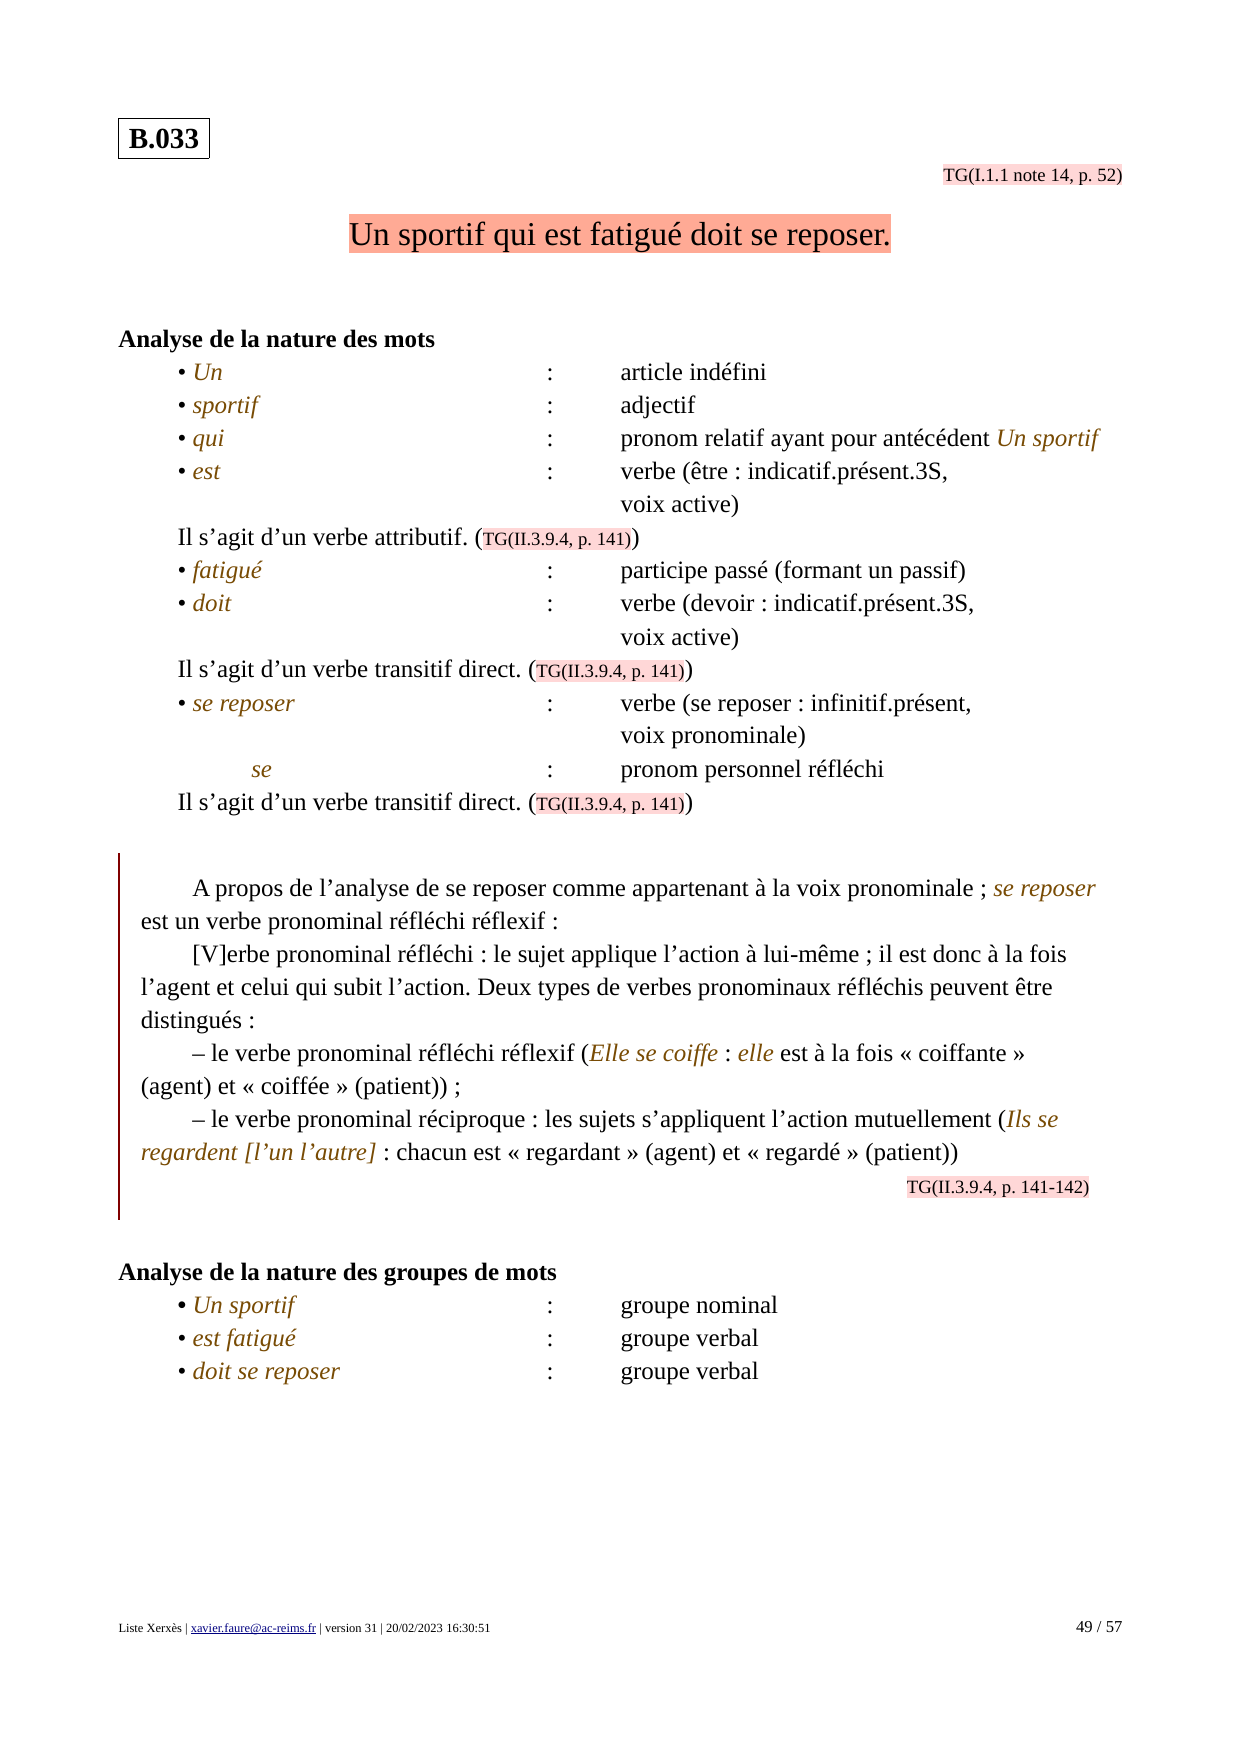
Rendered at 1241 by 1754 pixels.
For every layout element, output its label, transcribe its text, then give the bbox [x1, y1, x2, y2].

text [V]erbe pronominal réfléchi : le sujet applique l’action à lui‑même ; il est donc à la fois l’agent et celui qui subit l’action. Deux types de verbes pronominaux réfléchis peuvent être distingués : – le verbe pronominal réfléchi réflexif (Elle se coiffe : elle est à la fois « coiffante » (agent) et « coiffée » (patient)) ; – le verbe pronominal réciproque : les sujets s’appliquent l’action mutuellement (Ils se regardent [l’un l’autre] : chacun est « regardant » (agent) et « regardé » (patient)) [120, 919, 1122, 1150]
text • Un sportif : groupe nominal [177, 1290, 1122, 1319]
text • Un : article indéfini [177, 357, 1122, 386]
text • fatigué : participe passé (formant un passif) [177, 556, 1122, 584]
text voix active) [177, 622, 1122, 650]
text Un sportif qui est fatigué doit se reposer. [891, 214, 1122, 253]
text • doit : verbe (devoir : indicatif.présent.3S, [177, 588, 1122, 617]
text • sportif : adjectif [177, 390, 1122, 419]
text Il s’agit d’un verbe transitif direct. (TG(II.3.9.4, p. 141)) [177, 787, 1122, 815]
text voix active) [177, 489, 1122, 518]
text Un sportif qui est fatigué doit se reposer. [118, 214, 349, 253]
text Il s’agit d’un verbe attributif. (TG(II.3.9.4, p. 141)) [177, 522, 1122, 551]
text TG(II.3.9.4, p. 141-142) [120, 1150, 1122, 1220]
text [210, 118, 1122, 158]
text B.033 [119, 119, 209, 158]
text Analyse de la nature des mots [118, 324, 1122, 353]
text • est : verbe (être : indicatif.présent.3S, [177, 456, 1122, 485]
text • est fatigué : groupe verbal [177, 1323, 1122, 1352]
text Il s’agit d’un verbe transitif direct. (TG(II.3.9.4, p. 141)) [177, 654, 1122, 683]
text • qui : pronom relatif ayant pour antécédent Un sportif [177, 423, 1122, 452]
text voix pronominale) [177, 721, 1122, 749]
text Analyse de la nature des groupes de mots [118, 1257, 1122, 1286]
text A propos de l’analyse de se reposer comme appartenant à la voix pronominale ; se reposer est un verbe pronominal réfléchi réflexif : [120, 853, 1122, 919]
text se : pronom personnel réfléchi [177, 754, 1122, 782]
text TG(I.1.1 note 14, p. 52) [118, 164, 943, 185]
text • se reposer : verbe (se reposer : infinitif.présent, [177, 688, 1122, 716]
text • doit se reposer : groupe verbal [177, 1356, 1122, 1385]
